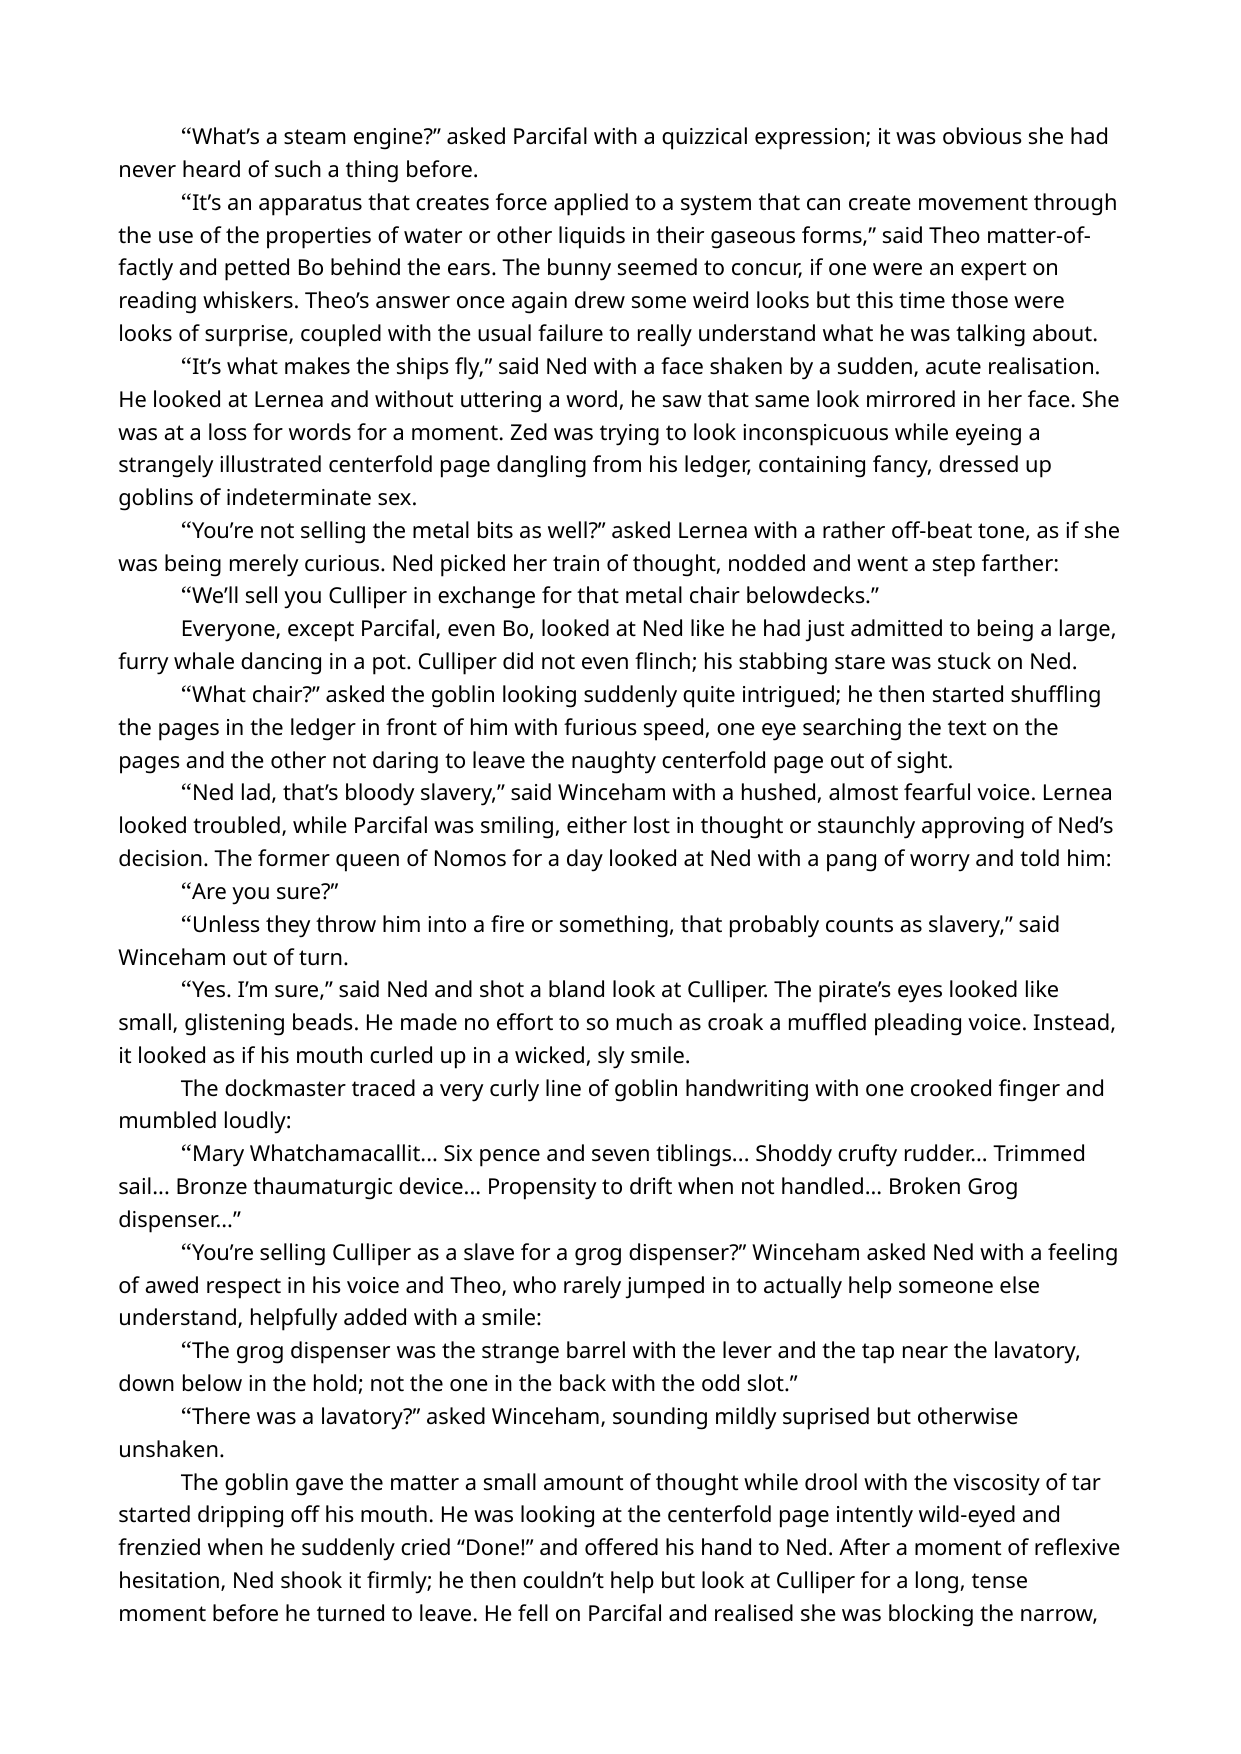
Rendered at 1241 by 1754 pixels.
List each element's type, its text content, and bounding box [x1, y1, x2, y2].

text “The grog dispenser was the strange barrel with the lever and the tap near the lavatory, down below in the hold; not the one in the back with the odd slot.” [118, 1332, 1122, 1398]
text “Mary Whatchamacallit... Six pence and seven tiblings... Shoddy crufty rudder... Trimmed sail... Bronze thaumaturgic device... Propensity to drift when not handled... Broken Grog dispenser...” [118, 1135, 1122, 1234]
text “Are you sure?” [118, 873, 1122, 906]
text The dockmaster traced a very curly line of goblin handwriting with one crooked finger and mumbled loudly: [118, 1070, 1122, 1135]
text “What chair?” asked the goblin looking suddenly quite intrigued; he then started shuffling the pages in the ledger in front of him with furious speed, one eye searching the text on the pages and the other not daring to leave the naughty centerfold page out of sight. [118, 676, 1122, 774]
text “It’s what makes the ships fly,” said Ned with a face shaken by a sudden, acute realisation. He looked at Lernea and without uttering a word, he saw that same look mirrored in her face. She was at a loss for words for a moment. Zed was trying to look inconspicuous while eyeing a strangely illustrated centerfold page dangling from his ledger, containing fancy, dressed up goblins of indeterminate sex. [118, 348, 1122, 512]
text The goblin gave the matter a small amount of thought while drool with the viscosity of tar started dripping off his mouth. He was looking at the centerfold page intently wild-eyed and frenzied when he suddenly cried “Done!” and offered his hand to Ned. After a moment of reflexive hesitation, Ned shook it firmly; he then couldn’t help but look at Culliper for a long, tense moment before he turned to leave. He fell on Parcifal and realised she was blocking the narrow, [118, 1463, 1122, 1627]
text “Unless they throw him into a fire or something, that probably counts as slavery,” said Winceham out of turn. [118, 906, 1122, 971]
text “There was a lavatory?” asked Winceham, sounding mildly suprised but otherwise unshaken. [118, 1398, 1122, 1463]
text Everyone, except Parcifal, even Bo, looked at Ned like he had just admitted to being a large, furry whale dancing in a pot. Culliper did not even flinch; his stabbing stare was stuck on Ned. [118, 610, 1122, 676]
text “Yes. I’m sure,” said Ned and shot a bland look at Culliper. The pirate’s eyes looked like small, glistening beads. He made no effort to so much as croak a muffled pleading voice. Instead, it looked as if his mouth curled up in a wicked, sly smile. [118, 971, 1122, 1070]
text “Ned lad, that’s bloody slavery,” said Winceham with a hushed, almost fearful voice. Lernea looked troubled, while Parcifal was smiling, either lost in thought or staunchly approving of Ned’s decision. The former queen of Nomos for a day looked at Ned with a pang of worry and told him: [118, 774, 1122, 873]
text “What’s a steam engine?” asked Parcifal with a quizzical expression; it was obvious she had never heard of such a thing before. [118, 118, 1122, 184]
text “We’ll sell you Culliper in exchange for that metal chair belowdecks.” [118, 577, 1122, 610]
text “It’s an apparatus that creates force applied to a system that can create movement through the use of the properties of water or other liquids in their gaseous forms,” said Theo matter-of-factly and petted Bo behind the ears. The bunny seemed to concur, if one were an expert on reading whiskers. Theo’s answer once again drew some weird looks but this time those were looks of surprise, coupled with the usual failure to really understand what he was talking about. [118, 184, 1122, 348]
text “You’re not selling the metal bits as well?” asked Lernea with a rather off-beat tone, as if she was being merely curious. Ned picked her train of thought, nodded and went a step farther: [118, 512, 1122, 577]
text “You’re selling Culliper as a slave for a grog dispenser?” Winceham asked Ned with a feeling of awed respect in his voice and Theo, who rarely jumped in to actually help someone else understand, helpfully added with a smile: [118, 1234, 1122, 1332]
